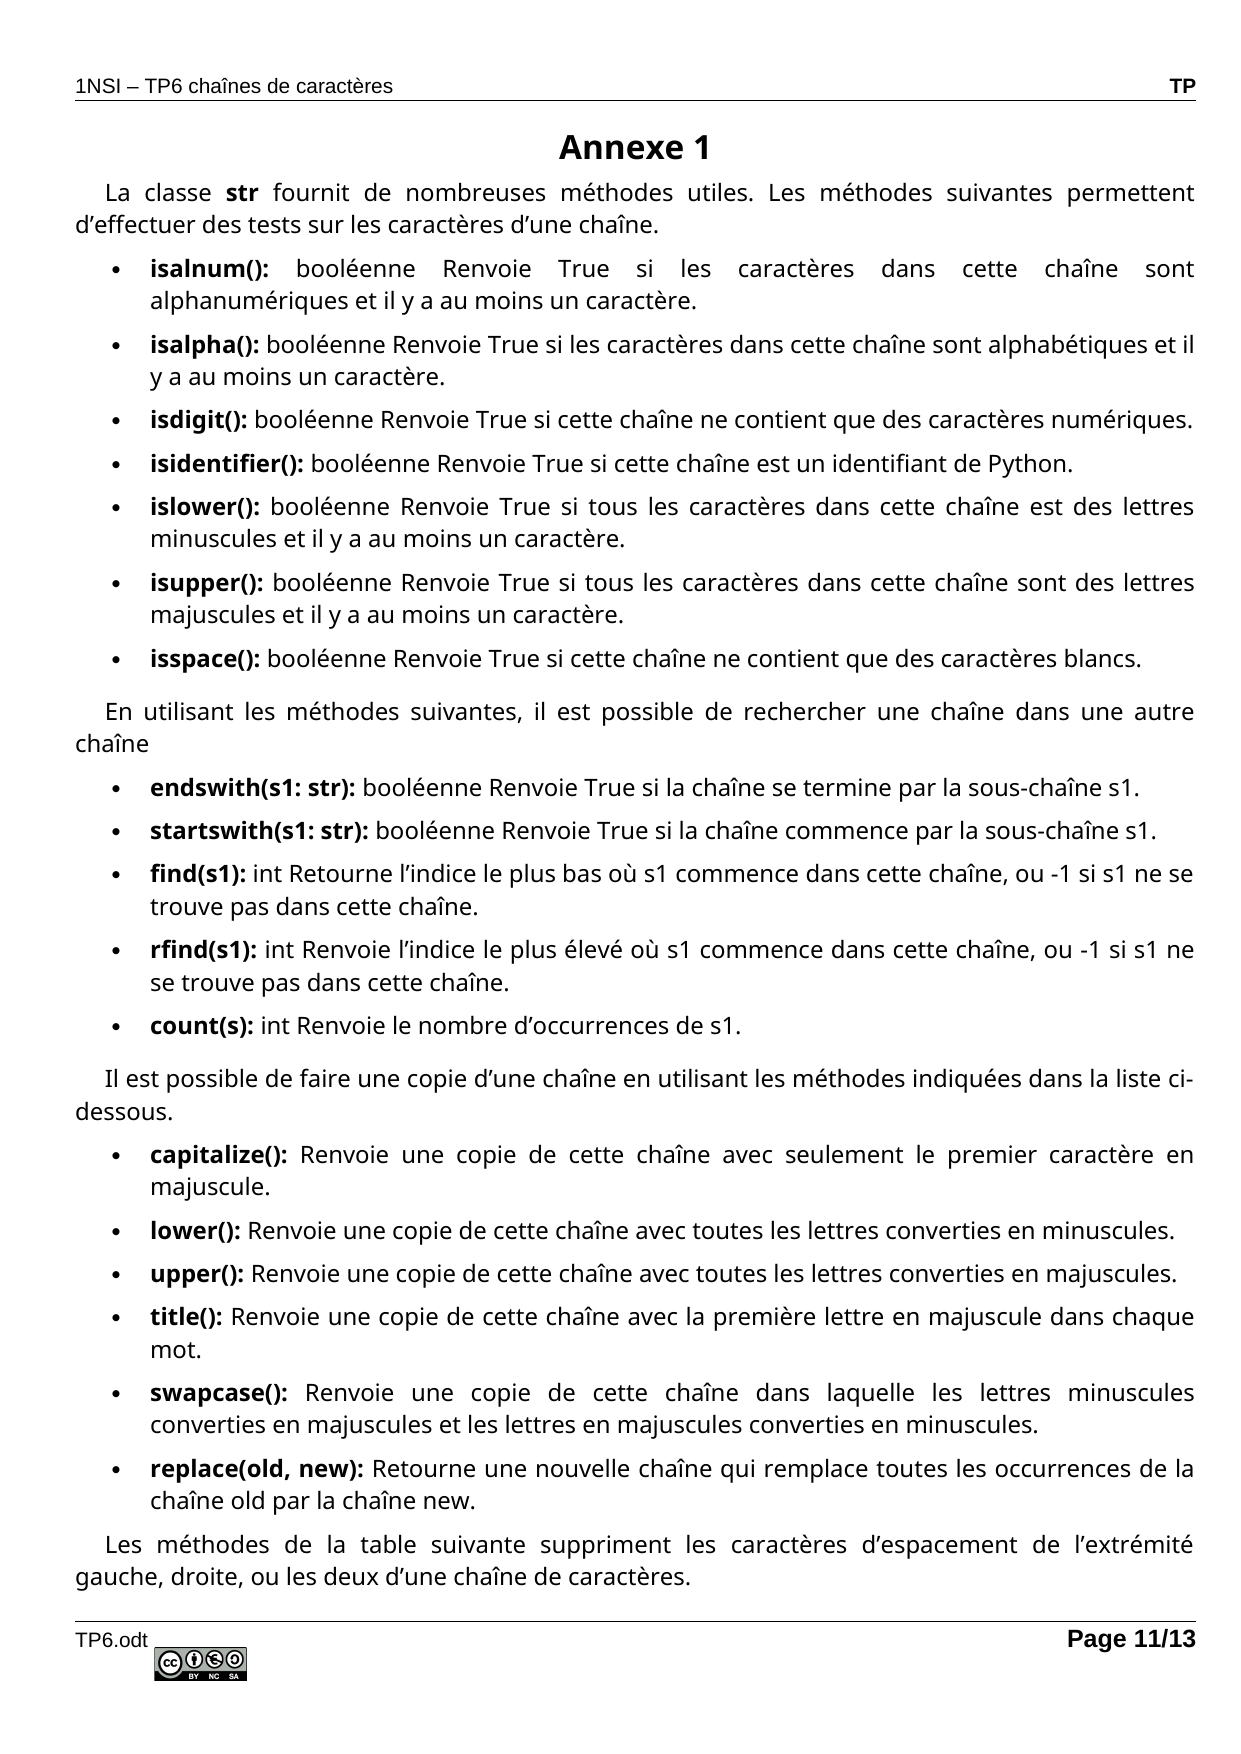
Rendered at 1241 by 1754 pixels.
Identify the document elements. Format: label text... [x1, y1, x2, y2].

list isdigit(): booléenne Renvoie True si cette chaîne ne contient que des caractères numériques. [112, 403, 1196, 436]
list isidentifier(): booléenne Renvoie True si cette chaîne est un identifiant de Python. [112, 446, 1196, 479]
text En utilisant les méthodes suivantes, il est possible de rechercher une chaîne dans une autre chaîne [75, 694, 1196, 760]
text Les méthodes de la table suivante suppriment les caractères d’espacement de l’extrémité gauche, droite, ou les deux d’une chaîne de caractères. [75, 1527, 1196, 1593]
list startswith(s1: str): booléenne Renvoie True si la chaîne commence par la sous-chaîne s1. [112, 814, 1196, 846]
list capitalize(): Renvoie une copie de cette chaîne avec seulement le premier caractère en majuscule. [112, 1138, 1196, 1203]
list isalnum(): booléenne Renvoie True si les caractères dans cette chaîne sont alphanumériques et il y a au moins un caractère. [112, 252, 1196, 317]
list endswith(s1: str): booléenne Renvoie True si la chaîne se termine par la sous-chaîne s1. [112, 770, 1196, 803]
list isspace(): booléenne Renvoie True si cette chaîne ne contient que des caractères blancs. [112, 641, 1196, 674]
list title(): Renvoie une copie de cette chaîne avec la première lettre en majuscule dans chaque mot. [112, 1300, 1196, 1365]
text Il est possible de faire une copie d’une chaîne en utilisant les méthodes indiquées dans la liste ci-dessous. [75, 1062, 1196, 1127]
text La classe str fournit de nombreuses méthodes utiles. Les méthodes suivantes permettent d’effectuer des tests sur les caractères d’une chaîne. [75, 176, 1196, 241]
list swapcase(): Renvoie une copie de cette chaîne dans laquelle les lettres minuscules converties en majuscules et les lettres en majuscules converties en minuscules. [112, 1376, 1196, 1441]
list isalpha(): booléenne Renvoie True si les caractères dans cette chaîne sont alphabétiques et il y a au moins un caractère. [112, 327, 1196, 393]
list islower(): booléenne Renvoie True si tous les caractères dans cette chaîne est des lettres minuscules et il y a au moins un caractère. [112, 490, 1196, 555]
list isupper(): booléenne Renvoie True si tous les caractères dans cette chaîne sont des lettres majuscules et il y a au moins un caractère. [112, 566, 1196, 631]
list replace(old, new): Retourne une nouvelle chaîne qui remplace toutes les occurrences de la chaîne old par la chaîne new. [112, 1452, 1196, 1517]
picture [154, 1647, 247, 1681]
list lower(): Renvoie une copie de cette chaîne avec toutes les lettres converties en minuscules. [112, 1213, 1196, 1246]
list rfind(s1): int Renvoie l’indice le plus élevé où s1 commence dans cette chaîne, ou -1 si s1 ne se trouve pas dans cette chaîne. [112, 933, 1196, 998]
list find(s1): int Retourne l’indice le plus bas où s1 commence dans cette chaîne, ou -1 si s1 ne se trouve pas dans cette chaîne. [112, 857, 1196, 922]
list upper(): Renvoie une copie de cette chaîne avec toutes les lettres converties en majuscules. [112, 1257, 1196, 1289]
text Annexe 1 [75, 123, 1196, 169]
list count(s): int Renvoie le nombre d’occurrences de s1. [112, 1008, 1196, 1041]
